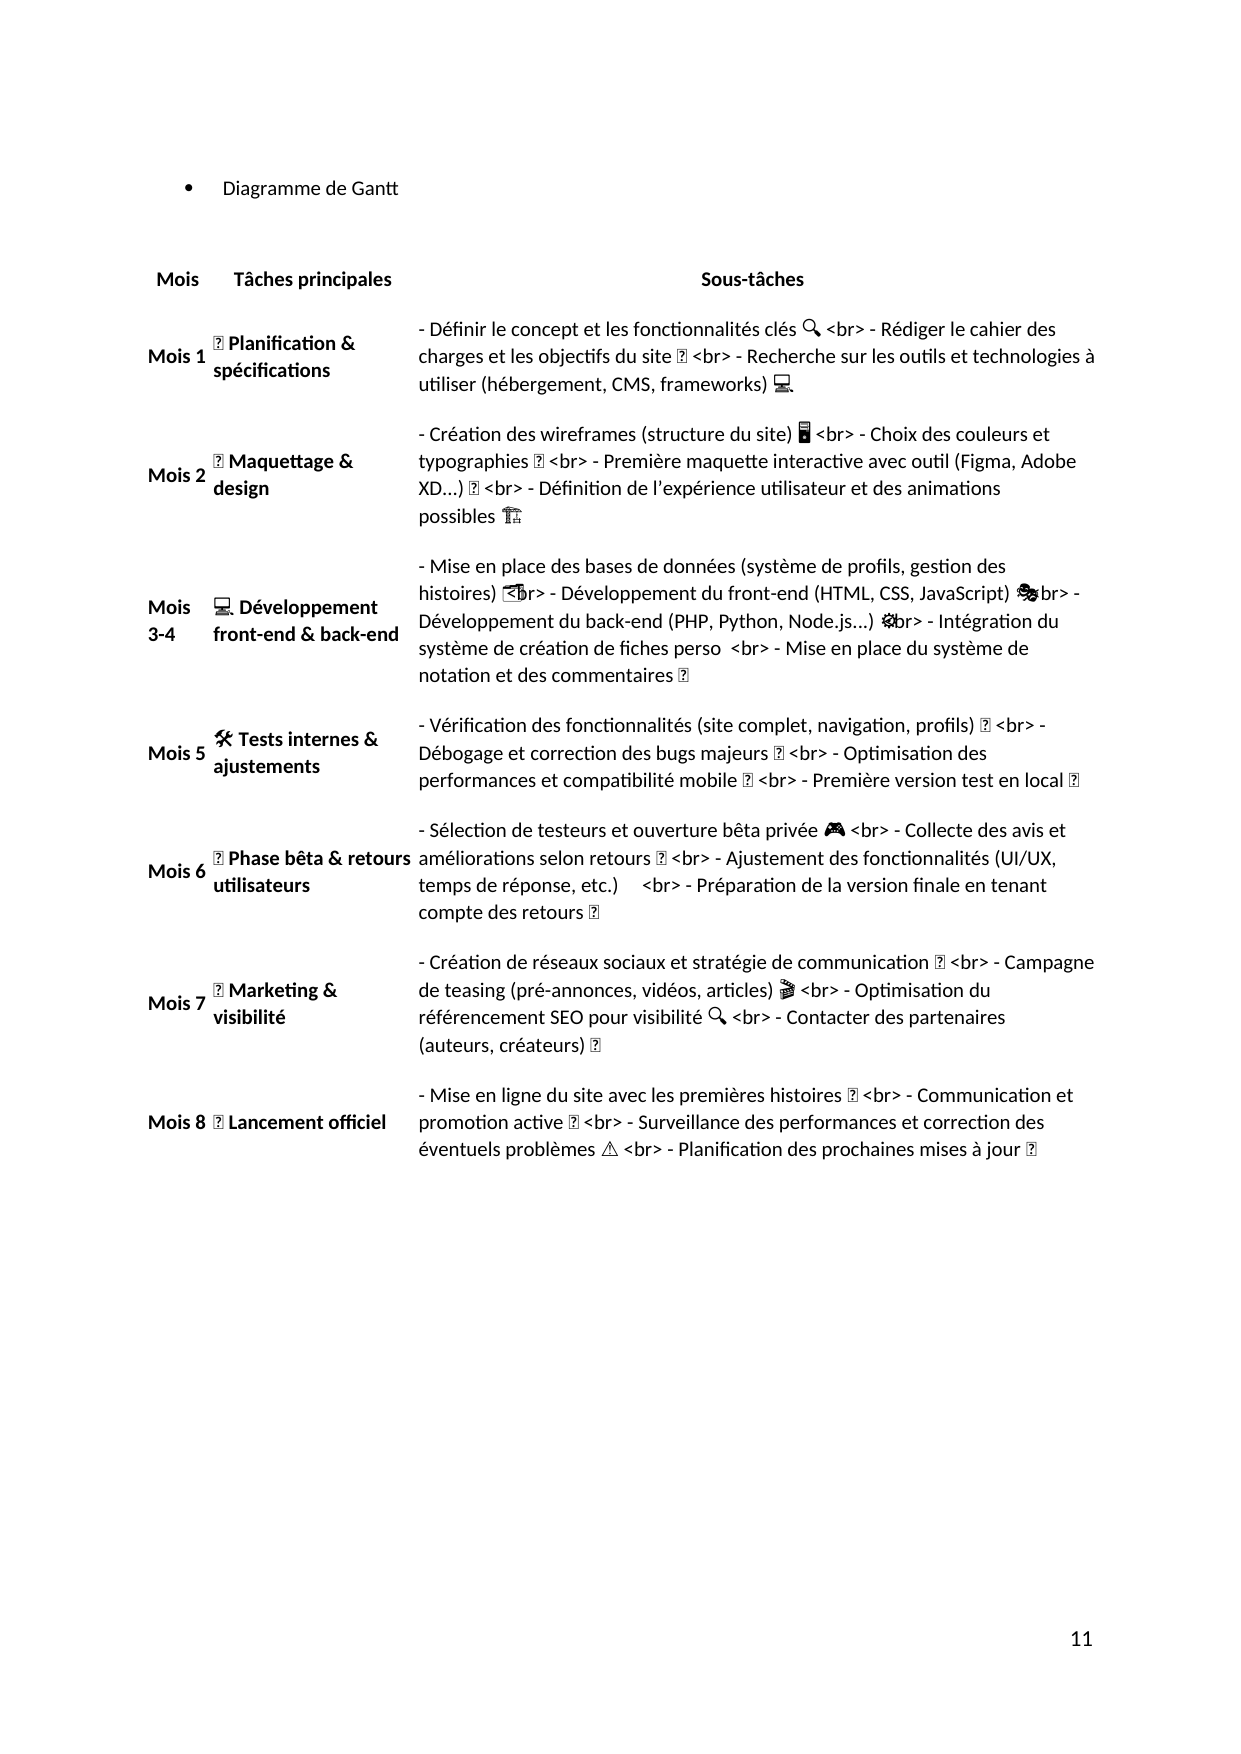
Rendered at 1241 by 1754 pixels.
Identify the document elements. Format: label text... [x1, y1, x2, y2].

table_cell Mois 1 [145, 313, 210, 418]
table_cell 🤝 Phase bêta & retours utilisateurs [210, 815, 415, 947]
table_cell - Sélection de testeurs et ouverture bêta privée 🎮 <br> - Collecte des avis et améliorations selon retours 📢 <br> - Ajustement des fonctionnalités (UI/UX, temps de réponse, etc.) 🖱️ <br> - Préparation de la version finale en tenant compte des retours 🔁 [415, 815, 1090, 947]
table_cell 🛠 Tests internes & ajustements [210, 710, 415, 814]
table_cell - Création des wireframes (structure du site) 🖥️ <br> - Choix des couleurs et typographies 🎨 <br> - Première maquette interactive avec outil (Figma, Adobe XD...) 📐 <br> - Définition de l’expérience utilisateur et des animations possibles 🏗️ [415, 418, 1090, 550]
table_cell 🎨 Maquettage & design [210, 418, 415, 550]
table_cell - Définir le concept et les fonctionnalités clés 🔍 <br> - Rédiger le cahier des charges et les objectifs du site 📝 <br> - Recherche sur les outils et technologies à utiliser (hébergement, CMS, frameworks) 💻 [415, 313, 1090, 418]
table_cell 📌 Planification & spécifications [210, 313, 415, 418]
table_cell Mois 7 [145, 947, 210, 1079]
table_cell - Mise en ligne du site avec les premières histoires 🌐 <br> - Communication et promotion active 📢 <br> - Surveillance des performances et correction des éventuels problèmes ⚠️ <br> - Planification des prochaines mises à jour 🔄 [415, 1079, 1090, 1184]
table_cell 📢 Marketing & visibilité [210, 947, 415, 1079]
table_header Tâches principales [210, 263, 415, 313]
table_cell - Création de réseaux sociaux et stratégie de communication 📲 <br> - Campagne de teasing (pré-annonces, vidéos, articles) 🎬 <br> - Optimisation du référencement SEO pour visibilité 🔍 <br> - Contacter des partenaires (auteurs, créateurs) 🤝 [415, 947, 1090, 1079]
list Diagramme de Gantt [185, 175, 1093, 200]
table_cell - Mise en place des bases de données (système de profils, gestion des histoires) 🗂️ <br> - Développement du front-end (HTML, CSS, JavaScript) 🎭 <br> - Développement du back-end (PHP, Python, Node.js...) ⚙️ <br> - Intégration du système de création de fiches perso 🏷️ <br> - Mise en place du système de notation et des commentaires 💬 [415, 550, 1090, 710]
table_header Mois [145, 263, 210, 313]
table_cell - Vérification des fonctionnalités (site complet, navigation, profils) 🔬 <br> - Débogage et correction des bugs majeurs 🐛 <br> - Optimisation des performances et compatibilité mobile 📱 <br> - Première version test en local 🧪 [415, 710, 1090, 814]
table_cell Mois 8 [145, 1079, 210, 1184]
table_cell Mois 3-4 [145, 550, 210, 710]
table_cell 🚀 Lancement officiel [210, 1079, 415, 1184]
table_cell Mois 6 [145, 815, 210, 947]
table_cell Mois 2 [145, 418, 210, 550]
table_cell 💻 Développement front-end & back-end [210, 550, 415, 710]
table_cell Mois 5 [145, 710, 210, 814]
table_header Sous-tâches [415, 263, 1090, 313]
